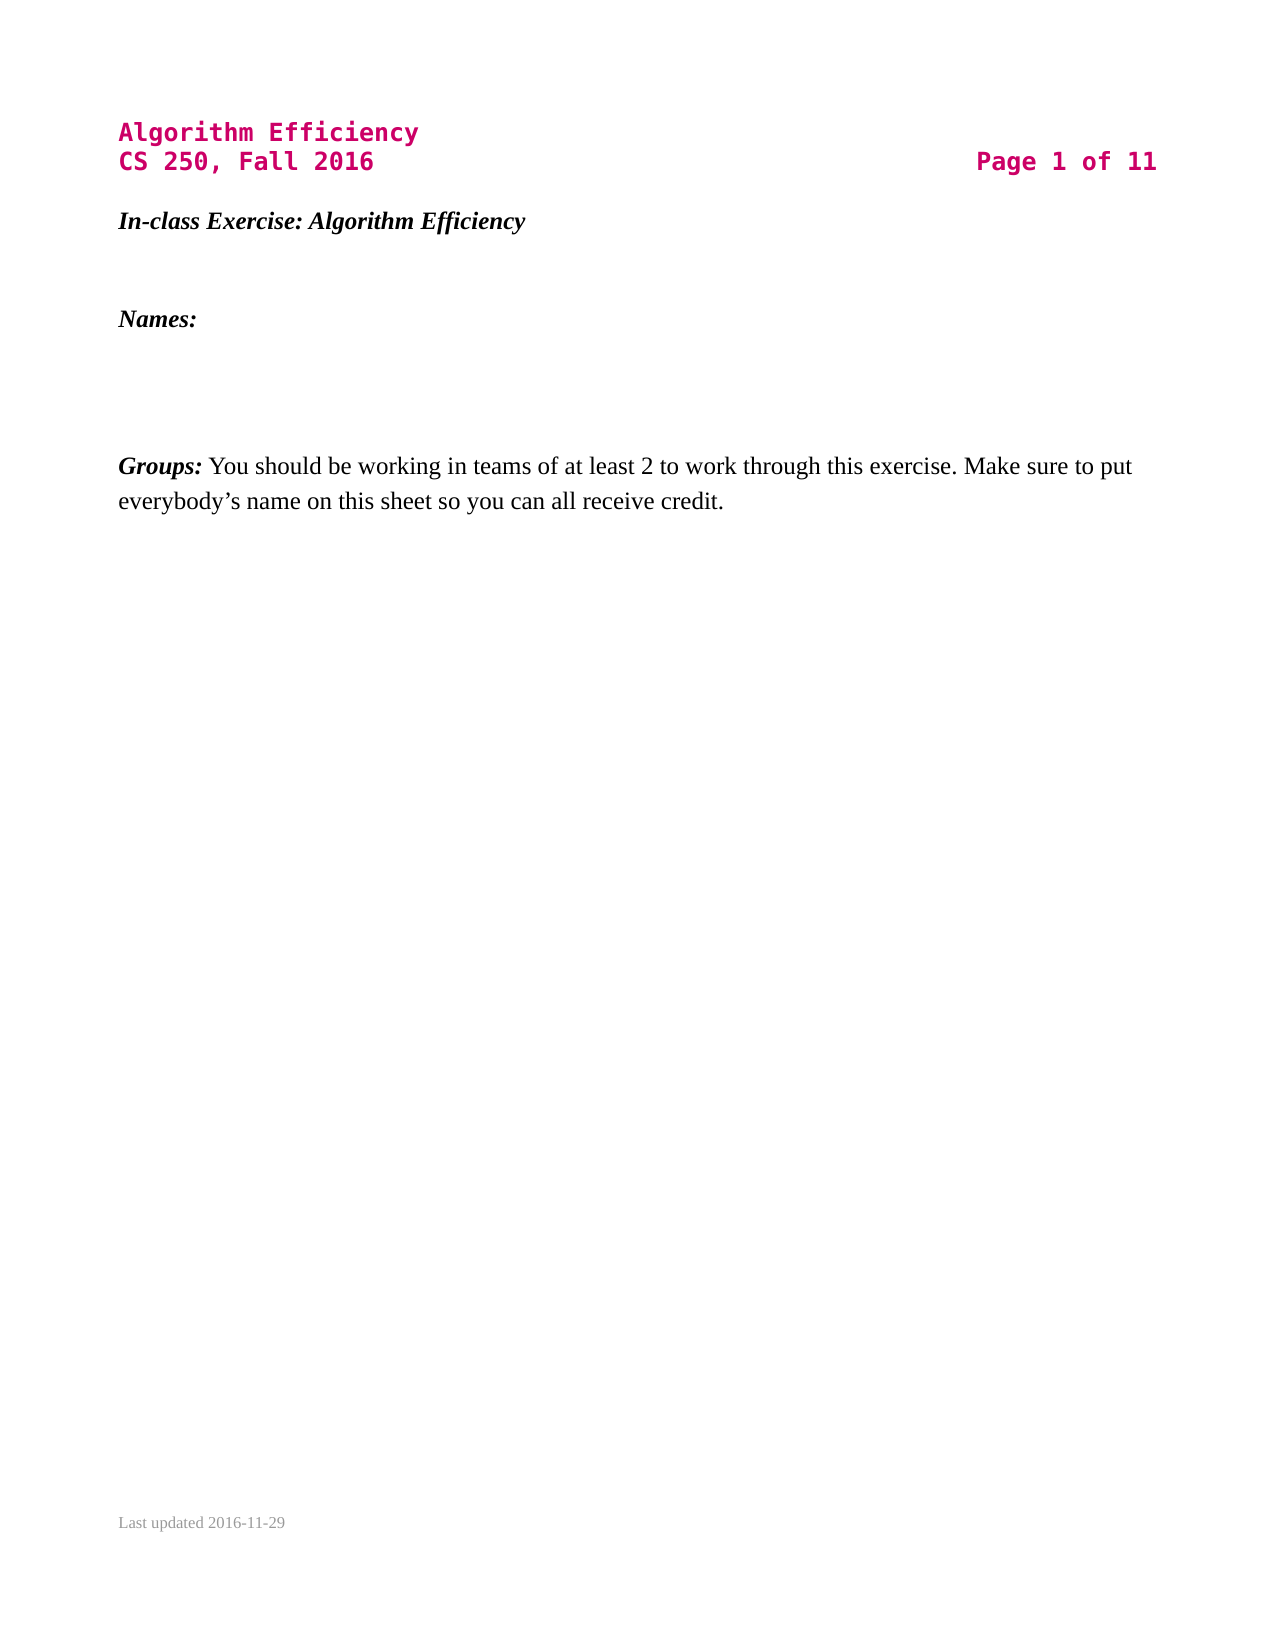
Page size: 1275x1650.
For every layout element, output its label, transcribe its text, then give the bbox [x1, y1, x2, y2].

text Groups: You should be working in teams of at least 2 to work through this exercise. Make sure to put everybody’s name on this sheet so you can all receive credit. [118, 451, 1157, 514]
text Names: [118, 304, 1157, 333]
text In-class Exercise: Algorithm Efficiency [118, 206, 1157, 235]
